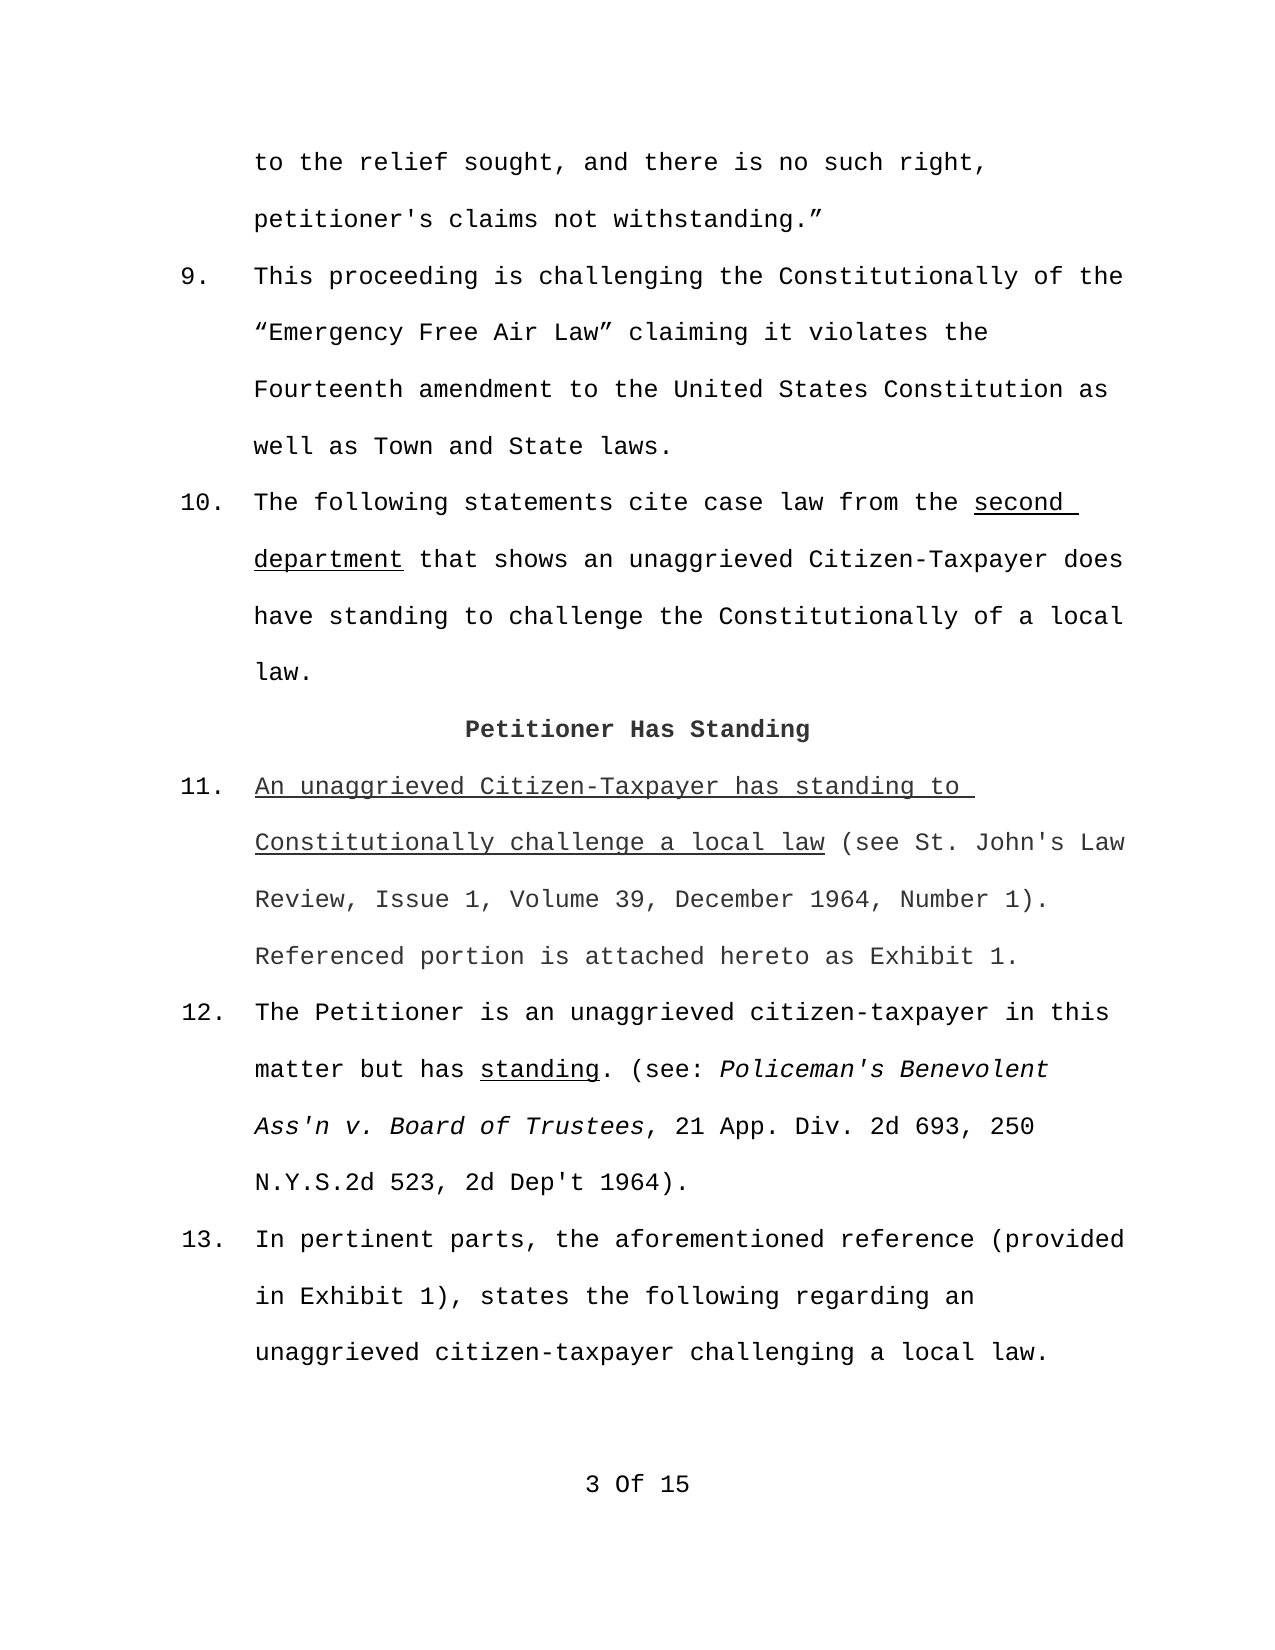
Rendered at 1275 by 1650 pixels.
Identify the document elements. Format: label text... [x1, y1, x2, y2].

list The following statements cite case law from the second department that shows an unaggrieved Citizen-Taxpayer does have standing to challenge the Constitutionally of a local law. [180, 490, 1125, 688]
list to the relief sought, and there is no such right, petitioner's claims not withstanding.” [180, 150, 1125, 235]
list In pertinent parts, the aforementioned reference (provided in Exhibit 1), states the following regarding an unaggrieved citizen-taxpayer challenging a local law. [181, 1227, 1125, 1368]
list The Petitioner is an unaggrieved citizen-taxpayer in this matter but has standing. (see: Policeman's Benevolent Ass'n v. Board of Trustees, 21 App. Div. 2d 693, 250 N.Y.S.2d 523, 2d Dep't 1964). [181, 1000, 1125, 1198]
list An unaggrieved Citizen-Taxpayer has standing to Constitutionally challenge a local law (see St. John's Law Review, Issue 1, Volume 39, December 1964, Number 1). Referenced portion is attached hereto as Exhibit 1. [180, 773, 1125, 972]
list Petitioner Has Standing [150, 717, 1125, 745]
list This proceeding is challenging the Constitutionally of the “Emergency Free Air Law” claiming it violates the Fourteenth amendment to the United States Constitution as well as Town and State laws. [180, 263, 1125, 462]
